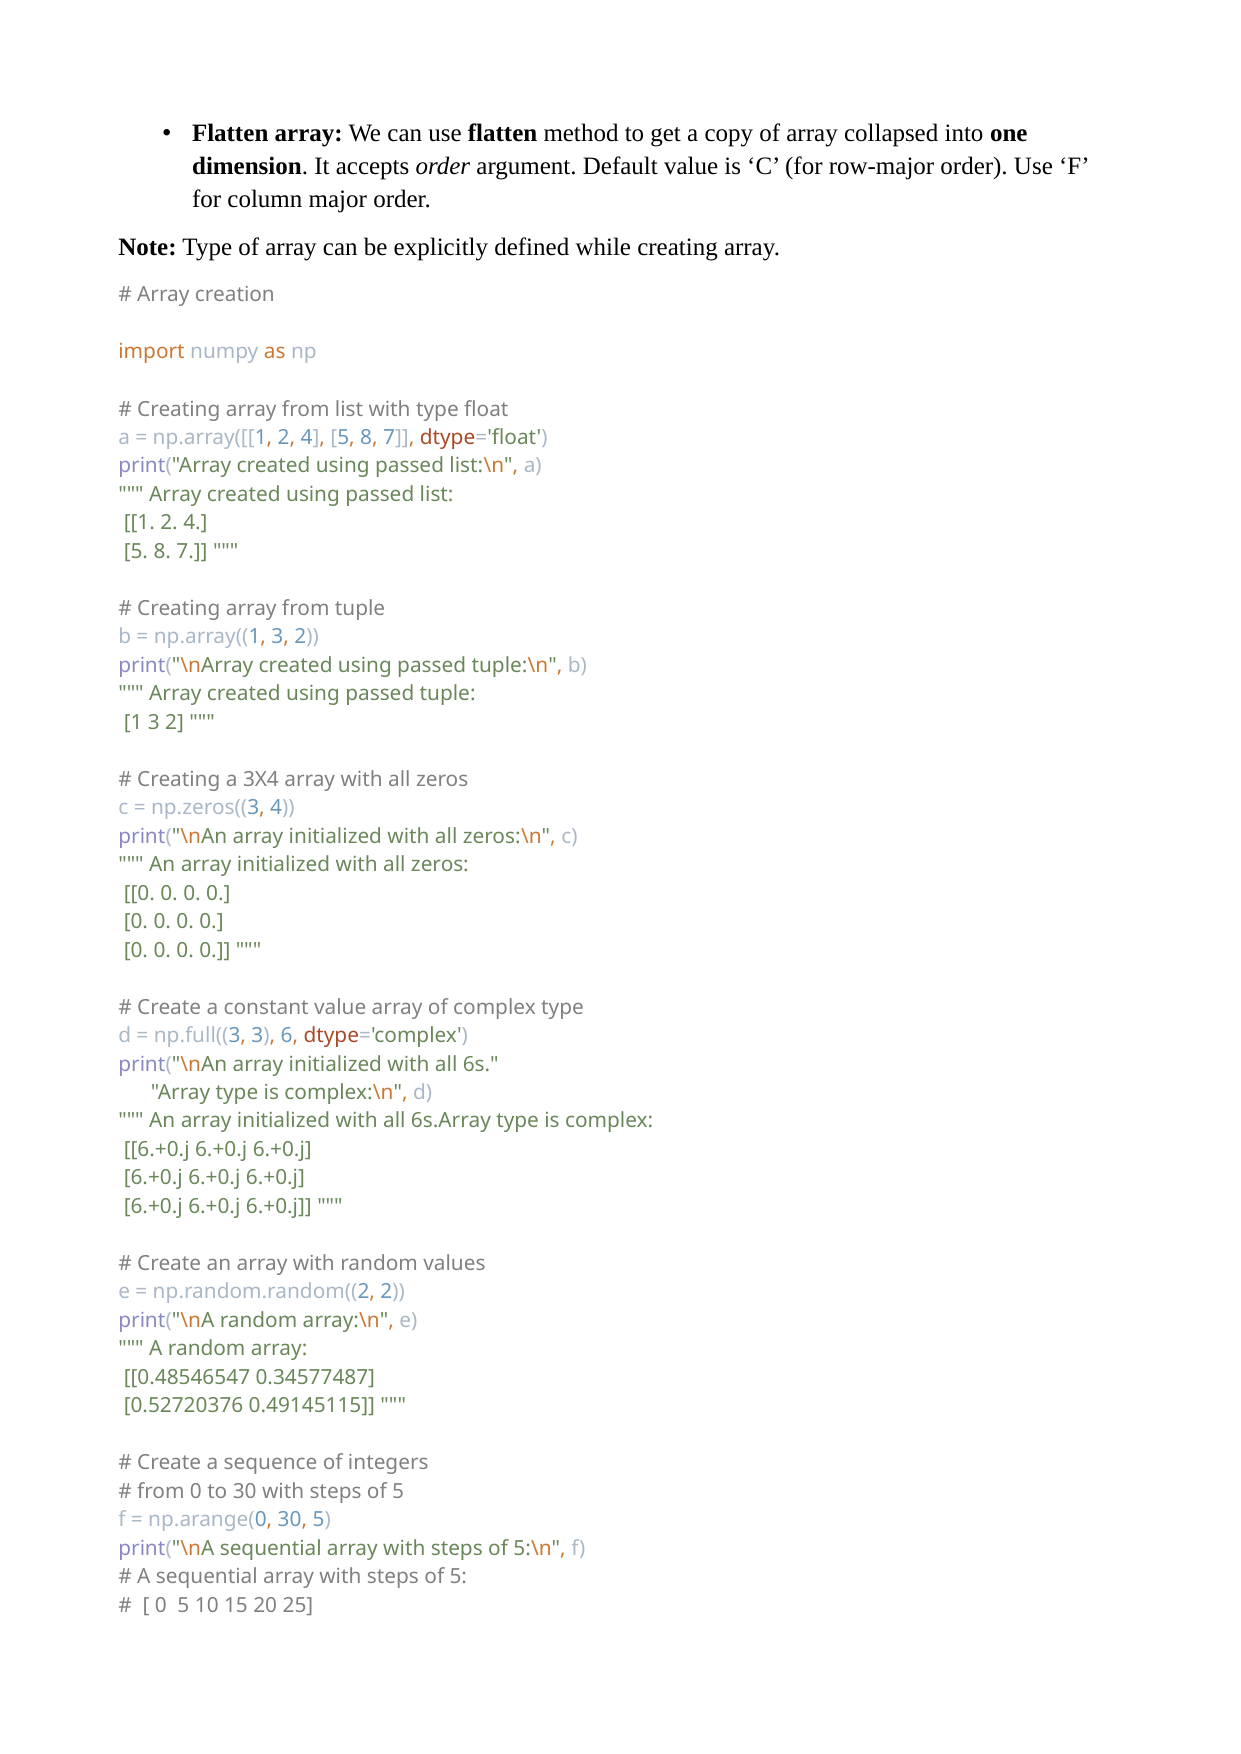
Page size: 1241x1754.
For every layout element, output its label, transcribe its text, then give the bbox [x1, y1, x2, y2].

text Note: Type of array can be explicitly defined while creating array. [118, 232, 1122, 261]
list Flatten array: We can use flatten method to get a copy of array collapsed into one dimension. It accepts order argument. Default value is ‘C’ (for row-major order). Use ‘F’ for column major order. [162, 118, 1122, 213]
text # Array creation import numpy as np # Creating array from list with type float a = np.array([[1, 2, 4], [5, 8, 7]], dtype='float') print("Array created using passed list:\n", a) """ Array created using passed list: [[1. 2. 4.] [5. 8. 7.]] """ # Creating array from tuple b = np.array((1, 3, 2)) print("\nArray created using passed tuple:\n", b) """ Array created using passed tuple: [1 3 2] """ # Creating a 3X4 array with all zeros c = np.zeros((3, 4)) print("\nAn array initialized with all zeros:\n", c) """ An array initialized with all zeros: [[0. 0. 0. 0.] [0. 0. 0. 0.] [0. 0. 0. 0.]] """ # Create a constant value array of complex type d = np.full((3, 3), 6, dtype='complex') print("\nAn array initialized with all 6s." "Array type is complex:\n", d) """ An array initialized with all 6s.Array type is complex: [[6.+0.j 6.+0.j 6.+0.j] [6.+0.j 6.+0.j 6.+0.j] [6.+0.j 6.+0.j 6.+0.j]] """ # Create an array with random values e = np.random.random((2, 2)) print("\nA random array:\n", e) """ A random array: [[0.48546547 0.34577487] [0.52720376 0.49145115]] """ # Create a sequence of integers # from 0 to 30 with steps of 5 f = np.arange(0, 30, 5) print("\nA sequential array with steps of 5:\n", f) # A sequential array with steps of 5: # [ 0 5 10 15 20 25] [118, 279, 1122, 1618]
